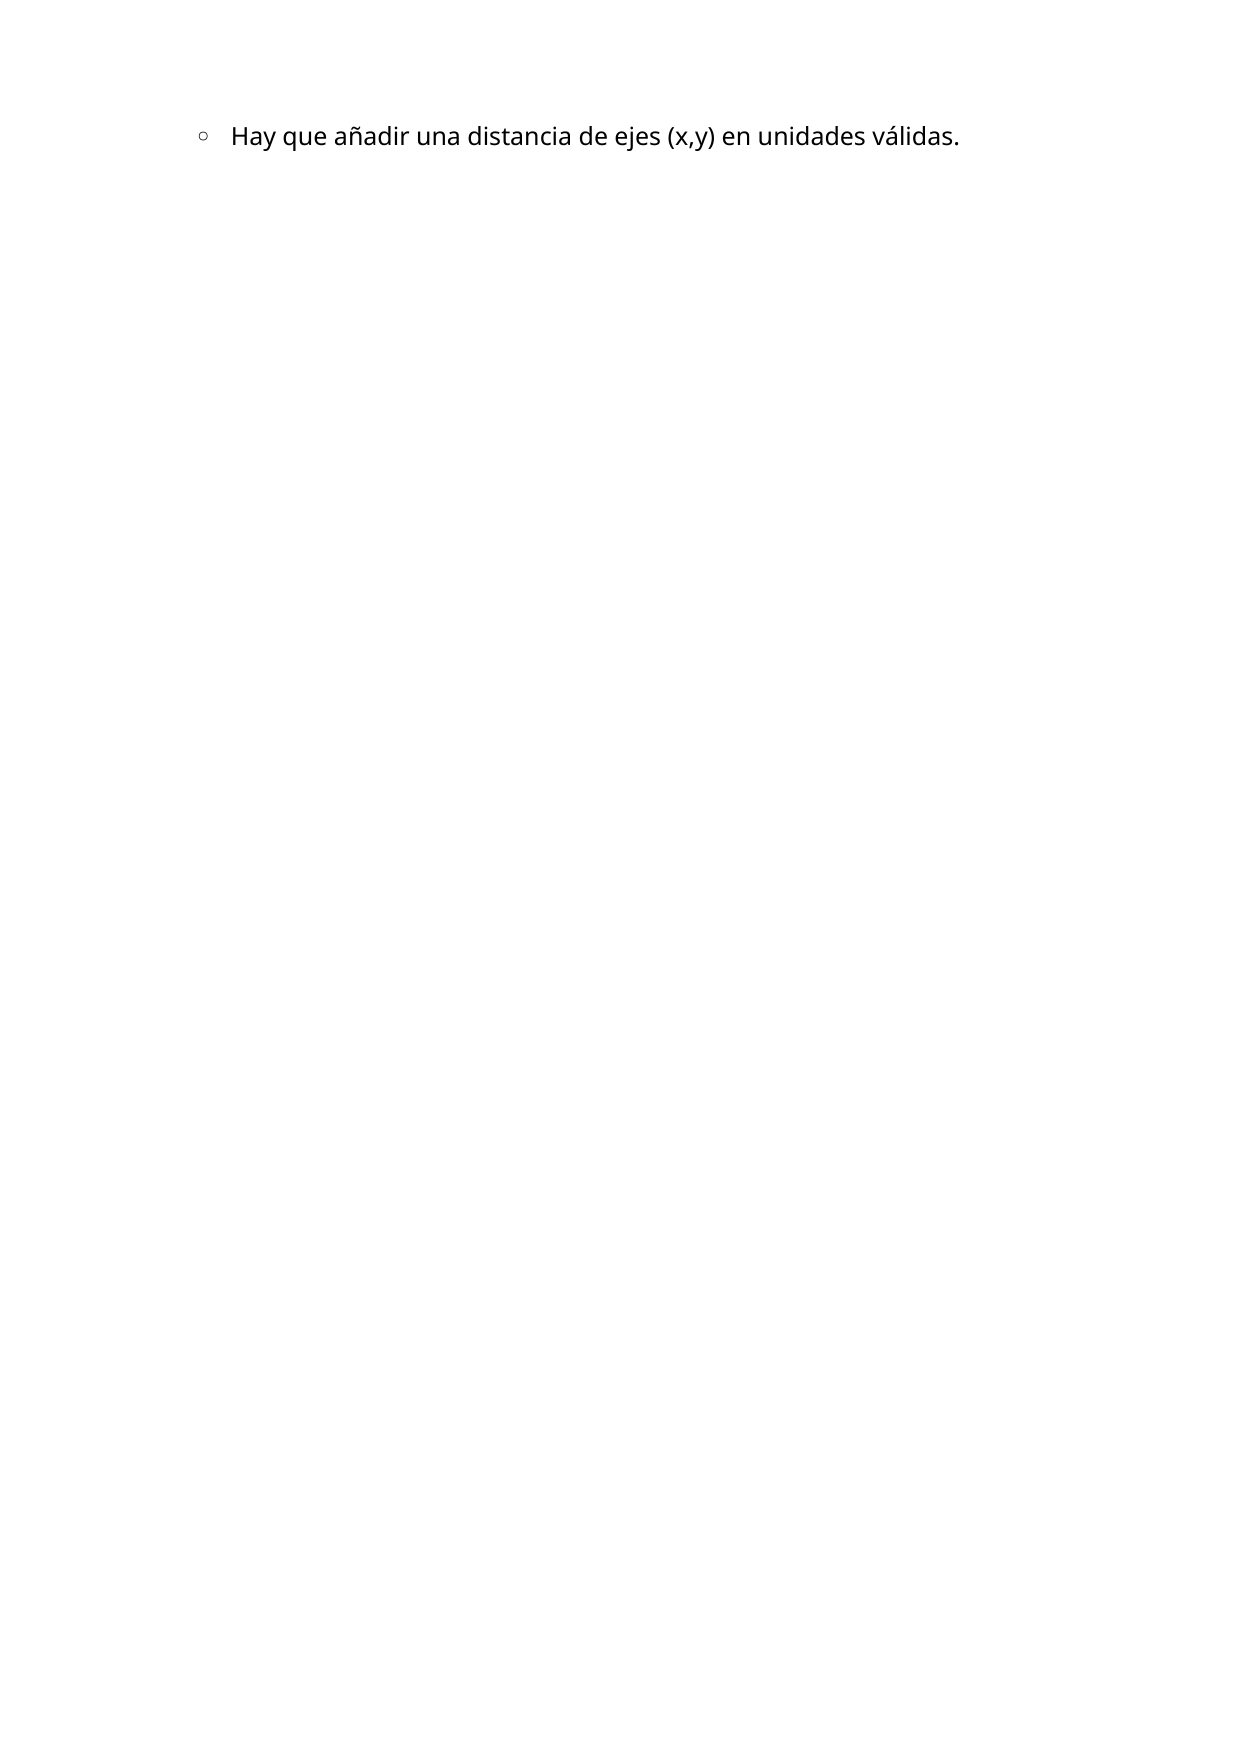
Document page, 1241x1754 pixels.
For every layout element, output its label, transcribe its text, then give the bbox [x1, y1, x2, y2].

list Hay que añadir una distancia de ejes (x,y) en unidades válidas. [193, 118, 1122, 152]
